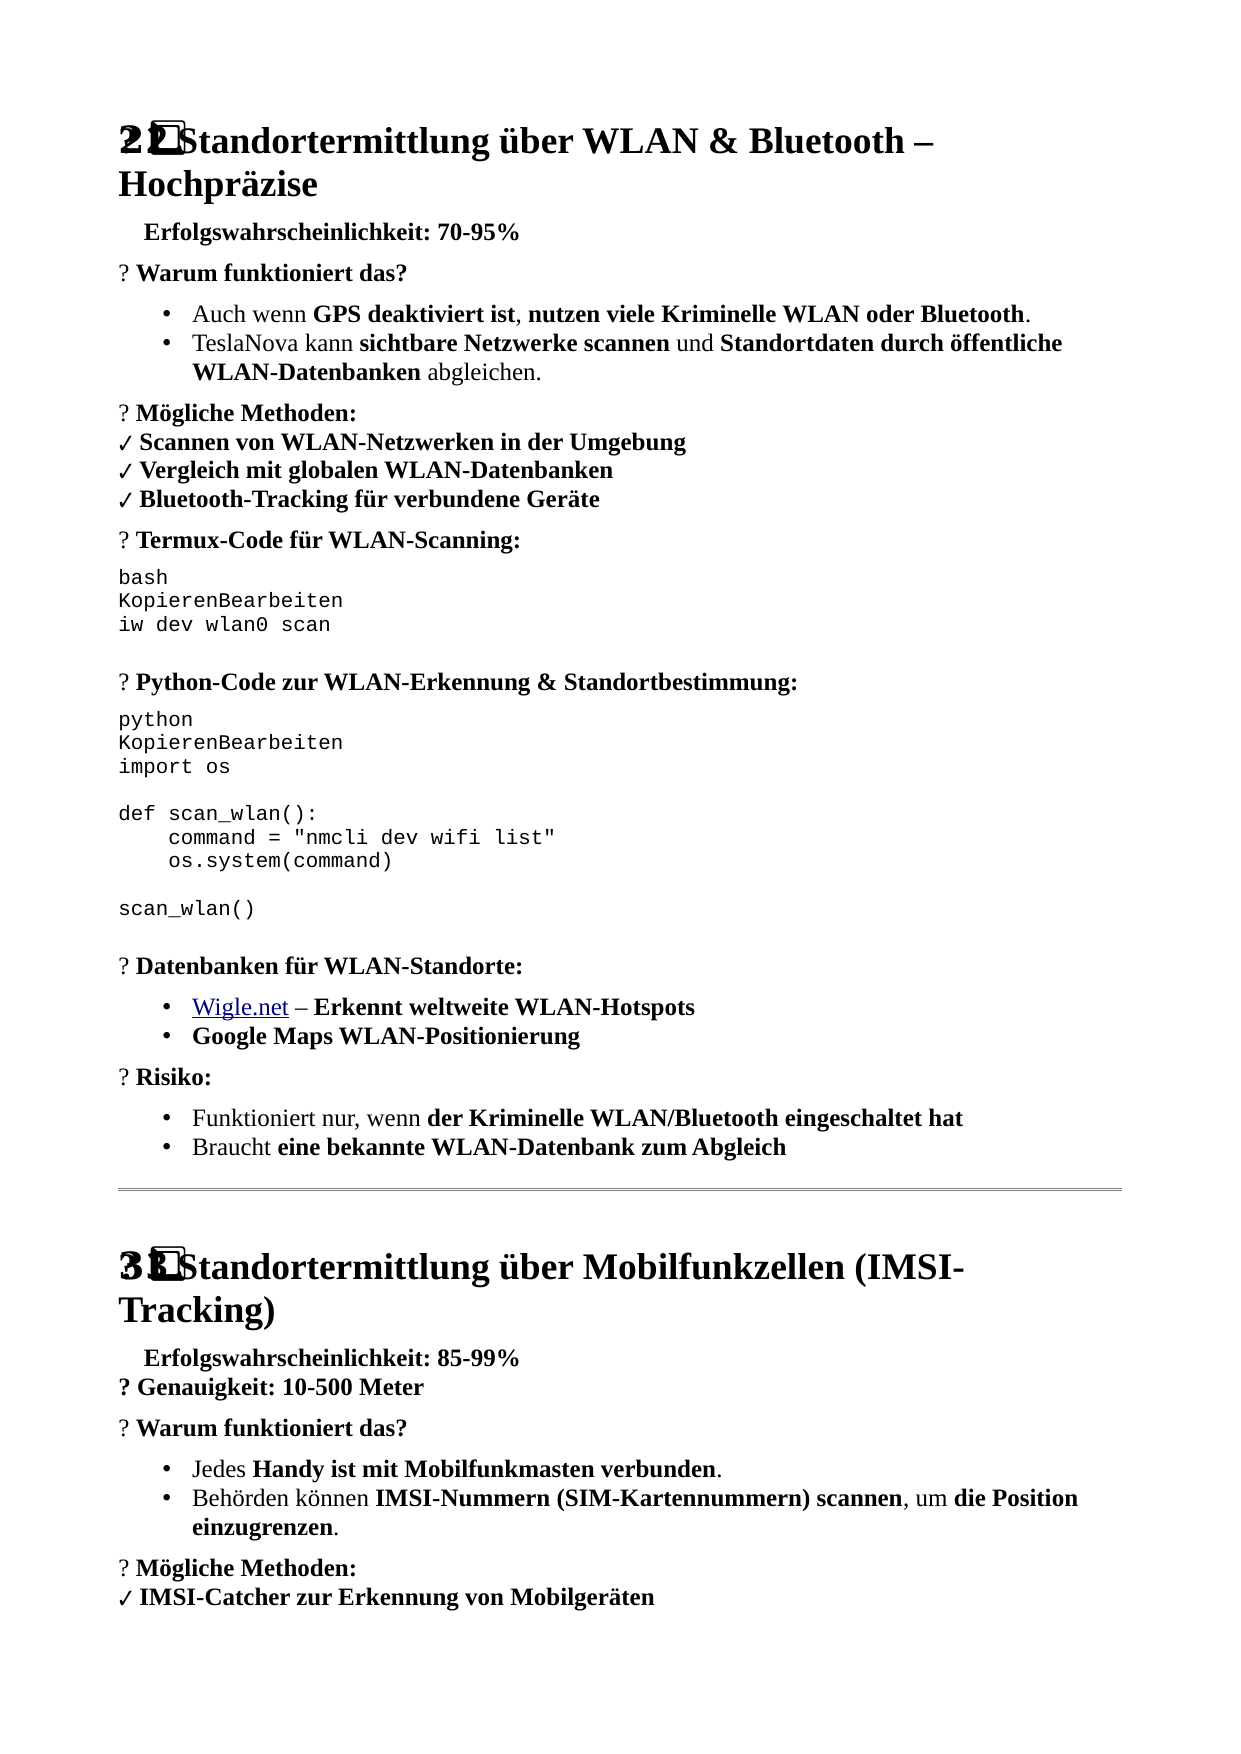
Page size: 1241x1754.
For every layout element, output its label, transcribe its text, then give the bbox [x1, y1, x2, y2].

subtitle ? 2️⃣ Standortermittlung über WLAN & Bluetooth – Hochpräzise [118, 118, 1122, 204]
text KopierenBearbeiten [118, 591, 1122, 614]
list Jedes Handy ist mit Mobilfunkmasten verbunden. [162, 1454, 1122, 1483]
text iw dev wlan0 scan [118, 614, 1122, 638]
text ? Warum funktioniert das? [118, 258, 1122, 287]
text ? Mögliche Methoden: ✔ IMSI-Catcher zur Erkennung von Mobilgeräten [118, 1553, 1122, 1611]
list Funktioniert nur, wenn der Kriminelle WLAN/Bluetooth eingeschaltet hat [162, 1103, 1122, 1132]
text bash [118, 567, 1122, 591]
text KopierenBearbeiten [118, 732, 1122, 756]
text ✅ Erfolgswahrscheinlichkeit: 85-99% ? Genauigkeit: 10-500 Meter [118, 1343, 1122, 1401]
text command = "nmcli dev wifi list" [118, 827, 1122, 850]
list Wigle.net – Erkennt weltweite WLAN-Hotspots [162, 992, 1122, 1021]
text ? Mögliche Methoden: ✔ Scannen von WLAN-Netzwerken in der Umgebung ✔ Vergleich mit globalen WLAN-Datenbanken ✔ Bluetooth-Tracking für verbundene Geräte [118, 398, 1122, 513]
text ? Datenbanken für WLAN-Standorte: [118, 951, 1122, 979]
text ? Warum funktioniert das? [118, 1413, 1122, 1442]
list Auch wenn GPS deaktiviert ist, nutzen viele Kriminelle WLAN oder Bluetooth. [162, 299, 1122, 328]
text scan_wlan() [118, 898, 1122, 921]
text ? Risiko: [118, 1062, 1122, 1091]
text def scan_wlan(): [118, 803, 1122, 827]
text ? Python-Code zur WLAN-Erkennung & Standortbestimmung: [118, 667, 1122, 696]
text ? Termux-Code für WLAN-Scanning: [118, 526, 1122, 554]
text python [118, 708, 1122, 732]
subtitle ? 3️⃣ Standortermittlung über Mobilfunkzellen (IMSI-Tracking) [118, 1244, 1122, 1331]
text import os [118, 756, 1122, 779]
list TeslaNova kann sichtbare Netzwerke scannen und Standortdaten durch öffentliche WLAN-Datenbanken abgleichen. [162, 328, 1122, 386]
list Behörden können IMSI-Nummern (SIM-Kartennummern) scannen, um die Position einzugrenzen. [162, 1483, 1122, 1541]
text os.system(command) [118, 850, 1122, 874]
list Google Maps WLAN-Positionierung [162, 1021, 1122, 1049]
list Braucht eine bekannte WLAN-Datenbank zum Abgleich [162, 1132, 1122, 1161]
text ✅ Erfolgswahrscheinlichkeit: 70-95% [118, 217, 1122, 246]
